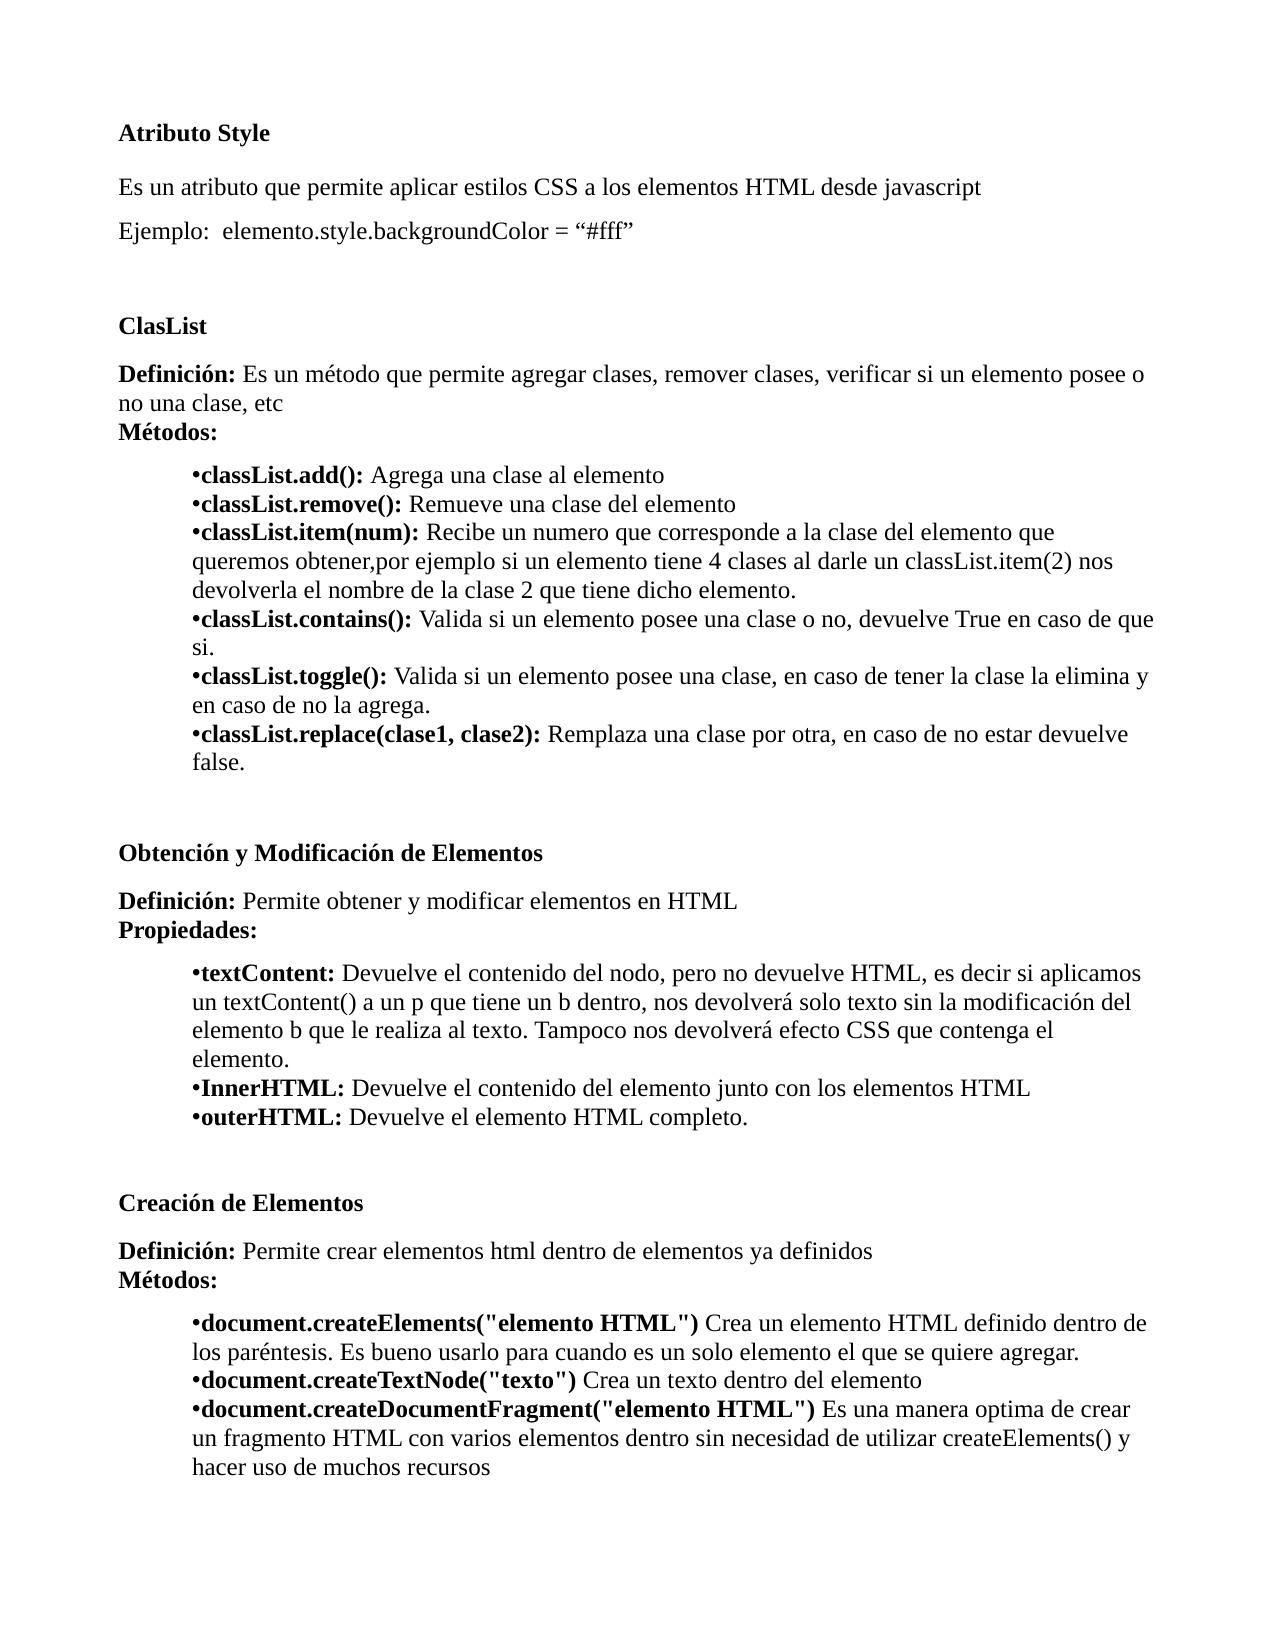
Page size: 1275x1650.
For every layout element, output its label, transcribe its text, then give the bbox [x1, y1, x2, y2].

text Definición: Permite obtener y modificar elementos en HTML Propiedades: [118, 886, 1157, 943]
list classList.replace(clase1, clase2): Remplaza una clase por otra, en caso de no estar devuelve false. [118, 719, 1157, 776]
list document.createElements("elemento HTML") Crea un elemento HTML definido dentro de los paréntesis. Es bueno usarlo para cuando es un solo elemento el que se quiere agregar. [118, 1308, 1157, 1366]
text Definición: Es un método que permite agregar clases, remover clases, verificar si un elemento posee o no una clase, etc Métodos: [118, 359, 1157, 445]
list document.createTextNode("texto") Crea un texto dentro del elemento [118, 1366, 1157, 1394]
list textContent: Devuelve el contenido del nodo, pero no devuelve HTML, es decir si aplicamos un textContent() a un p que tiene un b dentro, nos devolverá solo texto sin la modificación del elemento b que le realiza al texto. Tampoco nos devolverá efecto CSS que contenga el elemento. [118, 958, 1157, 1073]
text Atributo Style [118, 118, 1157, 147]
text ClasList [118, 311, 1157, 340]
list classList.contains(): Valida si un elemento posee una clase o no, devuelve True en caso de que si. [118, 604, 1157, 661]
list outerHTML: Devuelve el elemento HTML completo. [118, 1102, 1157, 1131]
text Es un atributo que permite aplicar estilos CSS a los elementos HTML desde javascript [118, 166, 1157, 202]
list classList.add(): Agrega una clase al elemento [118, 460, 1157, 489]
list classList.remove(): Remueve una clase del elemento [118, 489, 1157, 517]
text Creación de Elementos [118, 1188, 1157, 1217]
text Ejemplo: elemento.style.backgroundColor = “#fff” [118, 216, 1157, 245]
list InnerHTML: Devuelve el contenido del elemento junto con los elementos HTML [118, 1073, 1157, 1102]
list classList.item(num): Recibe un numero que corresponde a la clase del elemento que queremos obtener,por ejemplo si un elemento tiene 4 clases al darle un classList.item(2) nos devolverla el nombre de la clase 2 que tiene dicho elemento. [118, 517, 1157, 604]
text Definición: Permite crear elementos html dentro de elementos ya definidos Métodos: [118, 1236, 1157, 1293]
list document.createDocumentFragment("elemento HTML") Es una manera optima de crear un fragmento HTML con varios elementos dentro sin necesidad de utilizar createElements() y hacer uso de muchos recursos [118, 1394, 1157, 1481]
list classList.toggle(): Valida si un elemento posee una clase, en caso de tener la clase la elimina y en caso de no la agrega. [118, 661, 1157, 719]
text Obtención y Modificación de Elementos [118, 838, 1157, 867]
